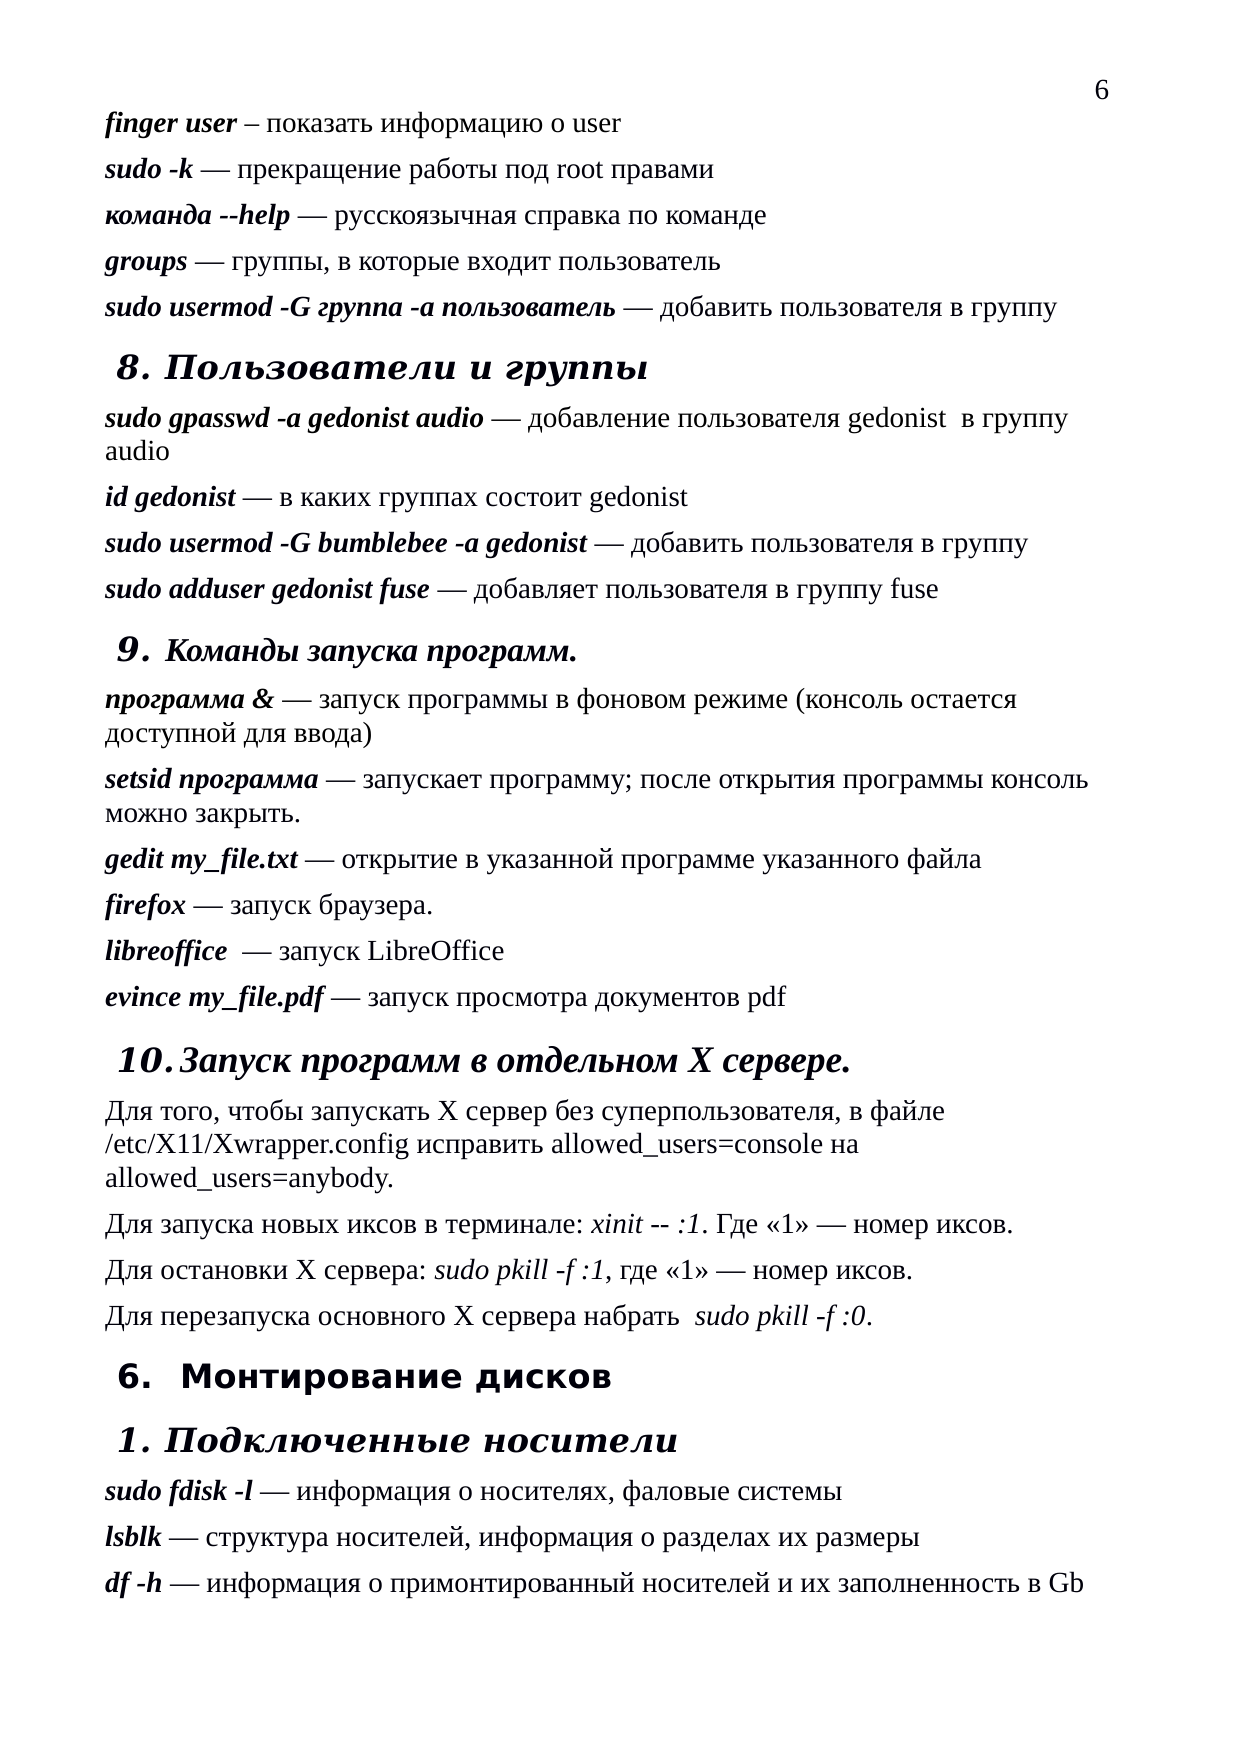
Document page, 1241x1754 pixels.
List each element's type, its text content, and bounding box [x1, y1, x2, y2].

text команда --help — русскоязычная справка по команде [105, 197, 1123, 231]
text Для перезапуска основного Х сервера набрать sudo pkill -f :0. [105, 1298, 1123, 1332]
text sudo adduser gedonist fuse — добавляет пользователя в группу fuse [105, 571, 1123, 605]
text Для запуска новых иксов в терминале: xinit -- :1. Где «1» — номер иксов. [105, 1206, 1123, 1240]
text setsid программа — запускает программу; после открытия программы консоль можно закрыть. [105, 761, 1123, 828]
text sudo gpasswd -a gedonist audio — добавление пользователя gedonist в группу audio [105, 400, 1123, 467]
subtitle Запуск программ в отдельном X сервере. [105, 1037, 1123, 1081]
text evince my_file.pdf — запуск просмотра документов pdf [105, 979, 1123, 1012]
text Для того, чтобы запускать Х сервер без суперпользователя, в файле /etc/X11/Xwrapper.config исправить allowed_users=console на allowed_users=anybody. [105, 1093, 1123, 1194]
subtitle Монтирование дисков [105, 1357, 1123, 1396]
text sudo fdisk -l — информация о носителях, фаловые системы [105, 1473, 1123, 1506]
subtitle Пользователи и группы [105, 348, 1123, 387]
text lsblk — структура носителей, информация о разделах их размеры [105, 1519, 1123, 1552]
text libreoffice — запуск LibreOffice [105, 933, 1123, 966]
text sudo usermod -G группа -a пользователь — добавить пользователя в группу [105, 289, 1123, 323]
text gedit my_file.txt — открытие в указанной программе указанного файла [105, 841, 1123, 874]
text Для остановки Х сервера: sudo pkill -f :1, где «1» — номер иксов. [105, 1252, 1123, 1286]
text df -h — информация о примонтированный носителей и их заполненность в Gb [105, 1565, 1123, 1598]
subtitle Команды запуска программ. [105, 630, 1123, 669]
text groups — группы, в которые входит пользователь [105, 243, 1123, 277]
text sudo -k — прекращение работы под root правами [105, 151, 1123, 185]
text firefox — запуск браузера. [105, 887, 1123, 920]
text finger user – показать информацию о user [105, 105, 1123, 139]
text id gedonist — в каких группах состоит gedonist [105, 479, 1123, 513]
text sudo usermod -G bumblebee -a gedonist — добавить пользователя в группу [105, 525, 1123, 559]
subtitle Подключенные носители [105, 1421, 1123, 1460]
text программа & — запуск программы в фоновом режиме (консоль остается доступной для ввода) [105, 682, 1123, 749]
